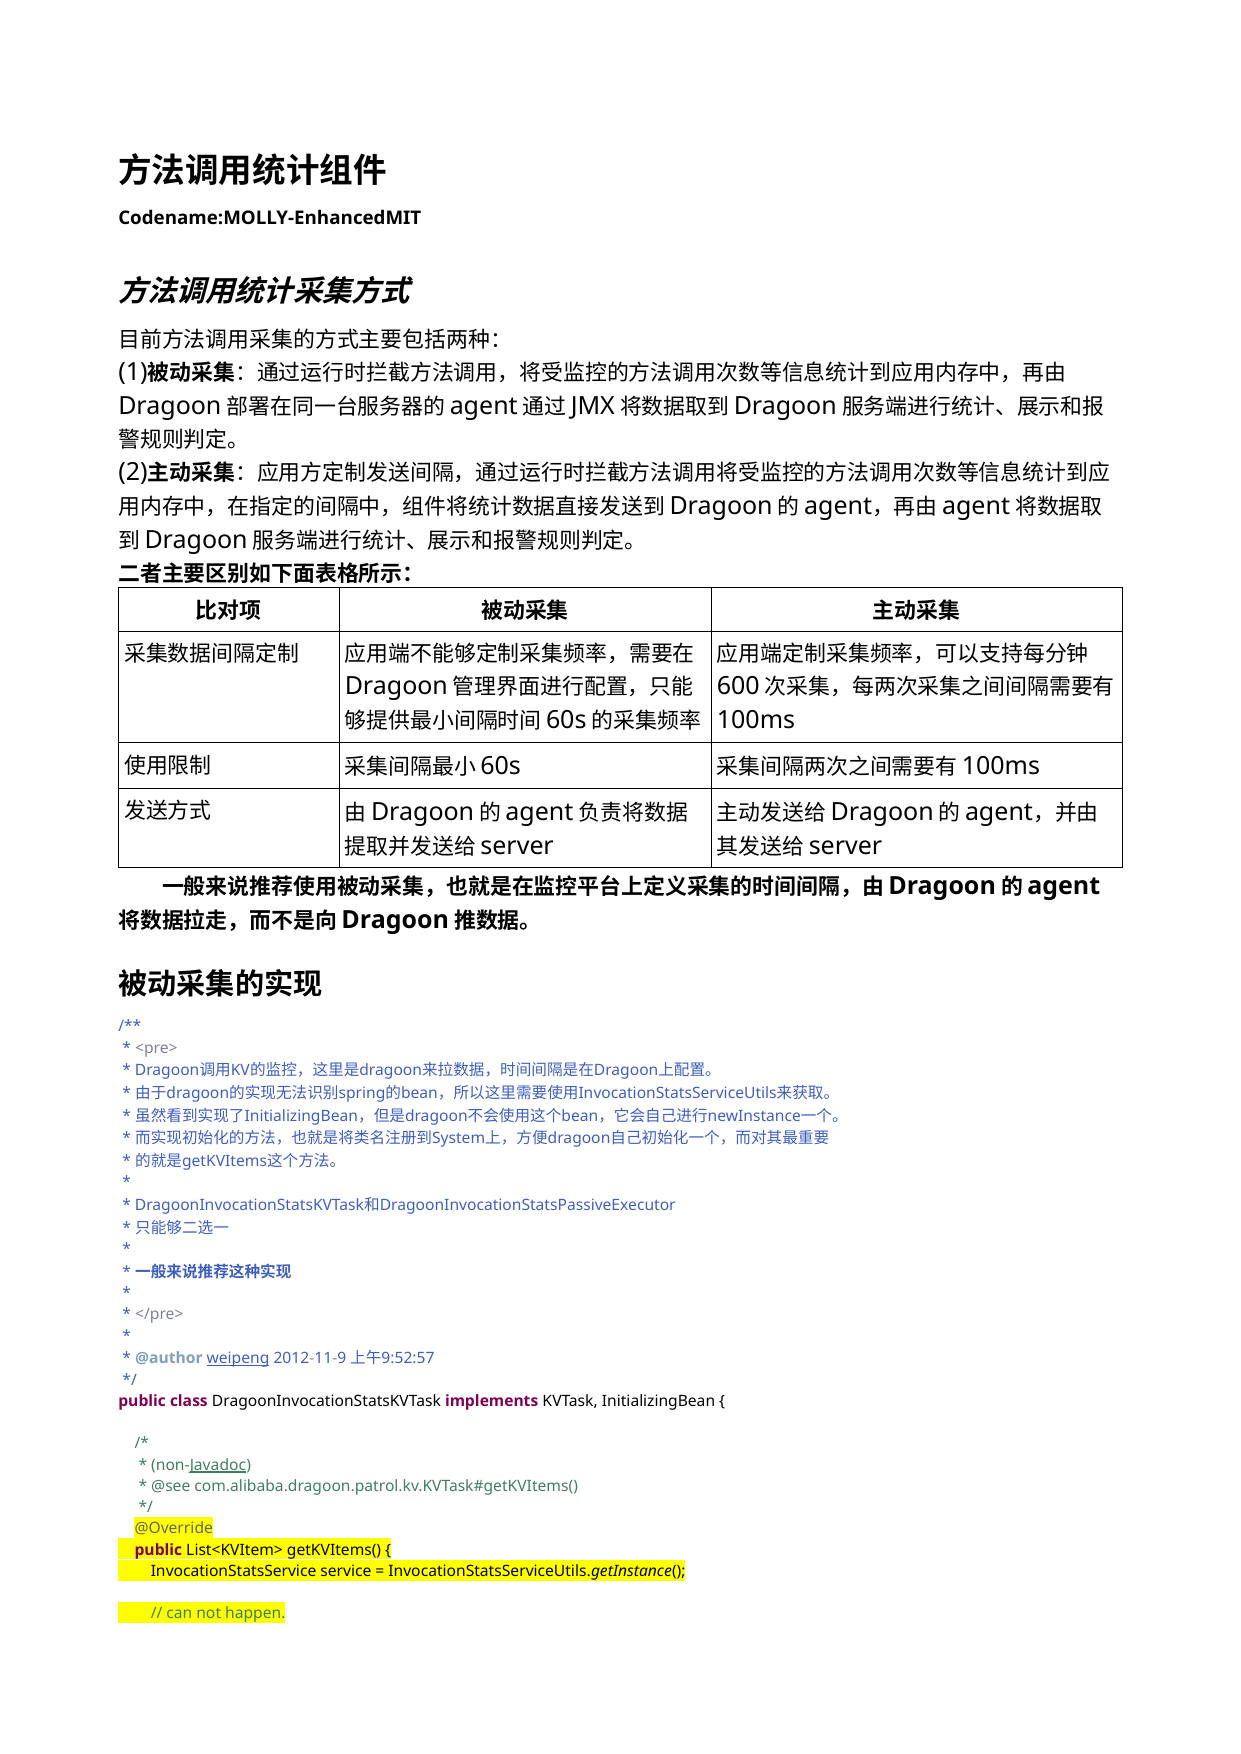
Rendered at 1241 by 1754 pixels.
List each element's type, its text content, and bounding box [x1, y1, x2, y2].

table_header 被动采集 [340, 588, 711, 631]
text 一般来说推荐使用被动采集，也就是在监控平台上定义采集的时间间隔，由Dragoon的agent将数据拉走，而不是向Dragoon推数据。 [118, 868, 1122, 935]
text * 一般来说推荐这种实现 [118, 1259, 1122, 1282]
table_header 比对项 [119, 588, 339, 631]
text * </pre> [118, 1303, 1122, 1324]
table_cell 应用端不能够定制采集频率，需要在Dragoon管理界面进行配置，只能够提供最小间隔时间60s的采集频率 [340, 632, 711, 742]
text * 只能够二选一 [118, 1215, 1122, 1238]
text (1)被动采集：通过运行时拦截方法调用，将受监控的方法调用次数等信息统计到应用内存中，再由Dragoon部署在同一台服务器的agent通过JMX将数据取到Dragoon服务端进行统计、展示和报警规则判定。 [118, 354, 1122, 453]
text /** [118, 1015, 1122, 1036]
text public class DragoonInvocationStatsKVTask implements KVTask, InitializingBean { [118, 1389, 1122, 1411]
text * <pre> [118, 1036, 1122, 1058]
text * DragoonInvocationStatsKVTask和DragoonInvocationStatsPassiveExecutor [118, 1192, 1122, 1215]
text Codename:MOLLY-EnhancedMIT [118, 204, 1122, 230]
subtitle 方法调用统计采集方式 [118, 267, 1122, 309]
text * [118, 1171, 1122, 1192]
table_cell 采集间隔最小60s [340, 743, 711, 787]
text 二者主要区别如下面表格所示： [118, 556, 1122, 587]
table_cell 应用端定制采集频率，可以支持每分钟600次采集，每两次采集之间间隔需要有100ms [712, 632, 1122, 742]
text * [118, 1324, 1122, 1346]
text */ [118, 1496, 1122, 1517]
table_cell 采集间隔两次之间需要有100ms [712, 743, 1122, 787]
text (2)主动采集：应用方定制发送间隔，通过运行时拦截方法调用将受监控的方法调用次数等信息统计到应用内存中，在指定的间隔中，组件将统计数据直接发送到Dragoon的agent，再由agent将数据取到Dragoon服务端进行统计、展示和报警规则判定。 [118, 453, 1122, 556]
table_cell 由Dragoon的agent负责将数据提取并发送给server [340, 789, 711, 867]
text public List<KVItem> getKVItems() { [118, 1538, 1122, 1559]
table_cell 发送方式 [119, 789, 339, 867]
text * 虽然看到实现了InitializingBean，但是dragoon不会使用这个bean，它会自己进行newInstance一个。 [118, 1103, 1122, 1126]
text * (non-Javadoc) [118, 1453, 1122, 1474]
text * 由于dragoon的实现无法识别spring的bean，所以这里需要使用InvocationStatsServiceUtils来获取。 [118, 1080, 1122, 1103]
text * 的就是getKVItems这个方法。 [118, 1148, 1122, 1171]
table_cell 主动发送给Dragoon的agent，并由其发送给server [712, 789, 1122, 867]
text * Dragoon调用KV的监控，这里是dragoon来拉数据，时间间隔是在Dragoon上配置。 [118, 1058, 1122, 1080]
text * @see com.alibaba.dragoon.patrol.kv.KVTask#getKVItems() [118, 1474, 1122, 1496]
text * [118, 1238, 1122, 1259]
table_header 主动采集 [712, 588, 1122, 631]
text // can not happen. [118, 1602, 1122, 1623]
table_cell 使用限制 [119, 743, 339, 787]
subtitle 被动采集的实现 [118, 960, 1122, 1003]
text /* [118, 1432, 1122, 1453]
text * @author weipeng 2012-11-9 上午9:52:57 [118, 1346, 1122, 1368]
table_cell 采集数据间隔定制 [119, 632, 339, 742]
text InvocationStatsService service = InvocationStatsServiceUtils.getInstance(); [118, 1559, 1122, 1581]
subtitle 方法调用统计组件 [118, 143, 1122, 192]
text 目前方法调用采集的方式主要包括两种： [118, 322, 1122, 354]
text */ [118, 1368, 1122, 1389]
text @Override [118, 1517, 1122, 1538]
text * [118, 1282, 1122, 1303]
text * 而实现初始化的方法，也就是将类名注册到System上，方便dragoon自己初始化一个，而对其最重要 [118, 1126, 1122, 1148]
